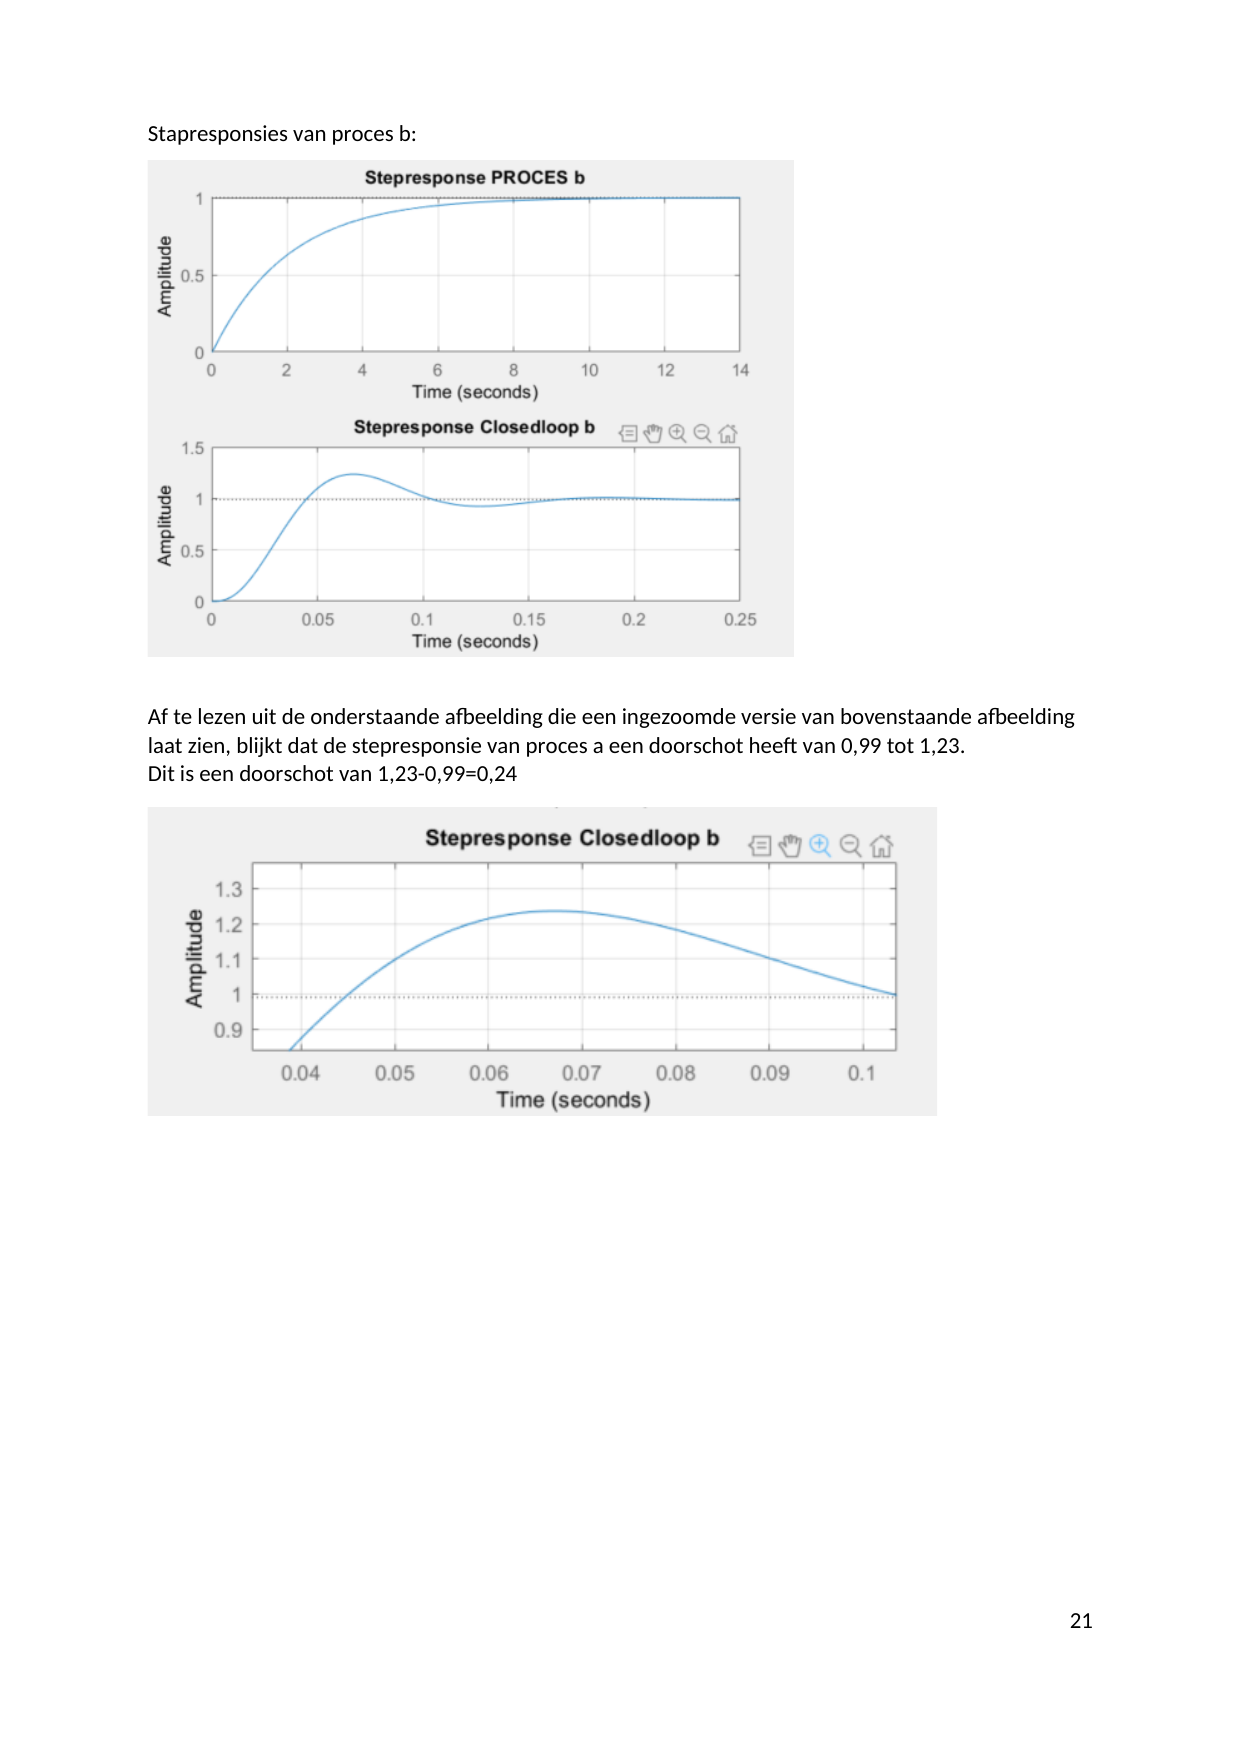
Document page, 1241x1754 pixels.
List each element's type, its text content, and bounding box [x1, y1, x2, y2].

text Stapresponsies van proces b: [148, 119, 1093, 147]
text Af te lezen uit de onderstaande afbeelding die een ingezoomde versie van bovenstaande afbeelding laat zien, blijkt dat de stepresponsie van proces a een doorschot heeft van 0,99 tot 1,23. Dit is een doorschot van 1,23-0,99=0,24 [148, 702, 1093, 787]
